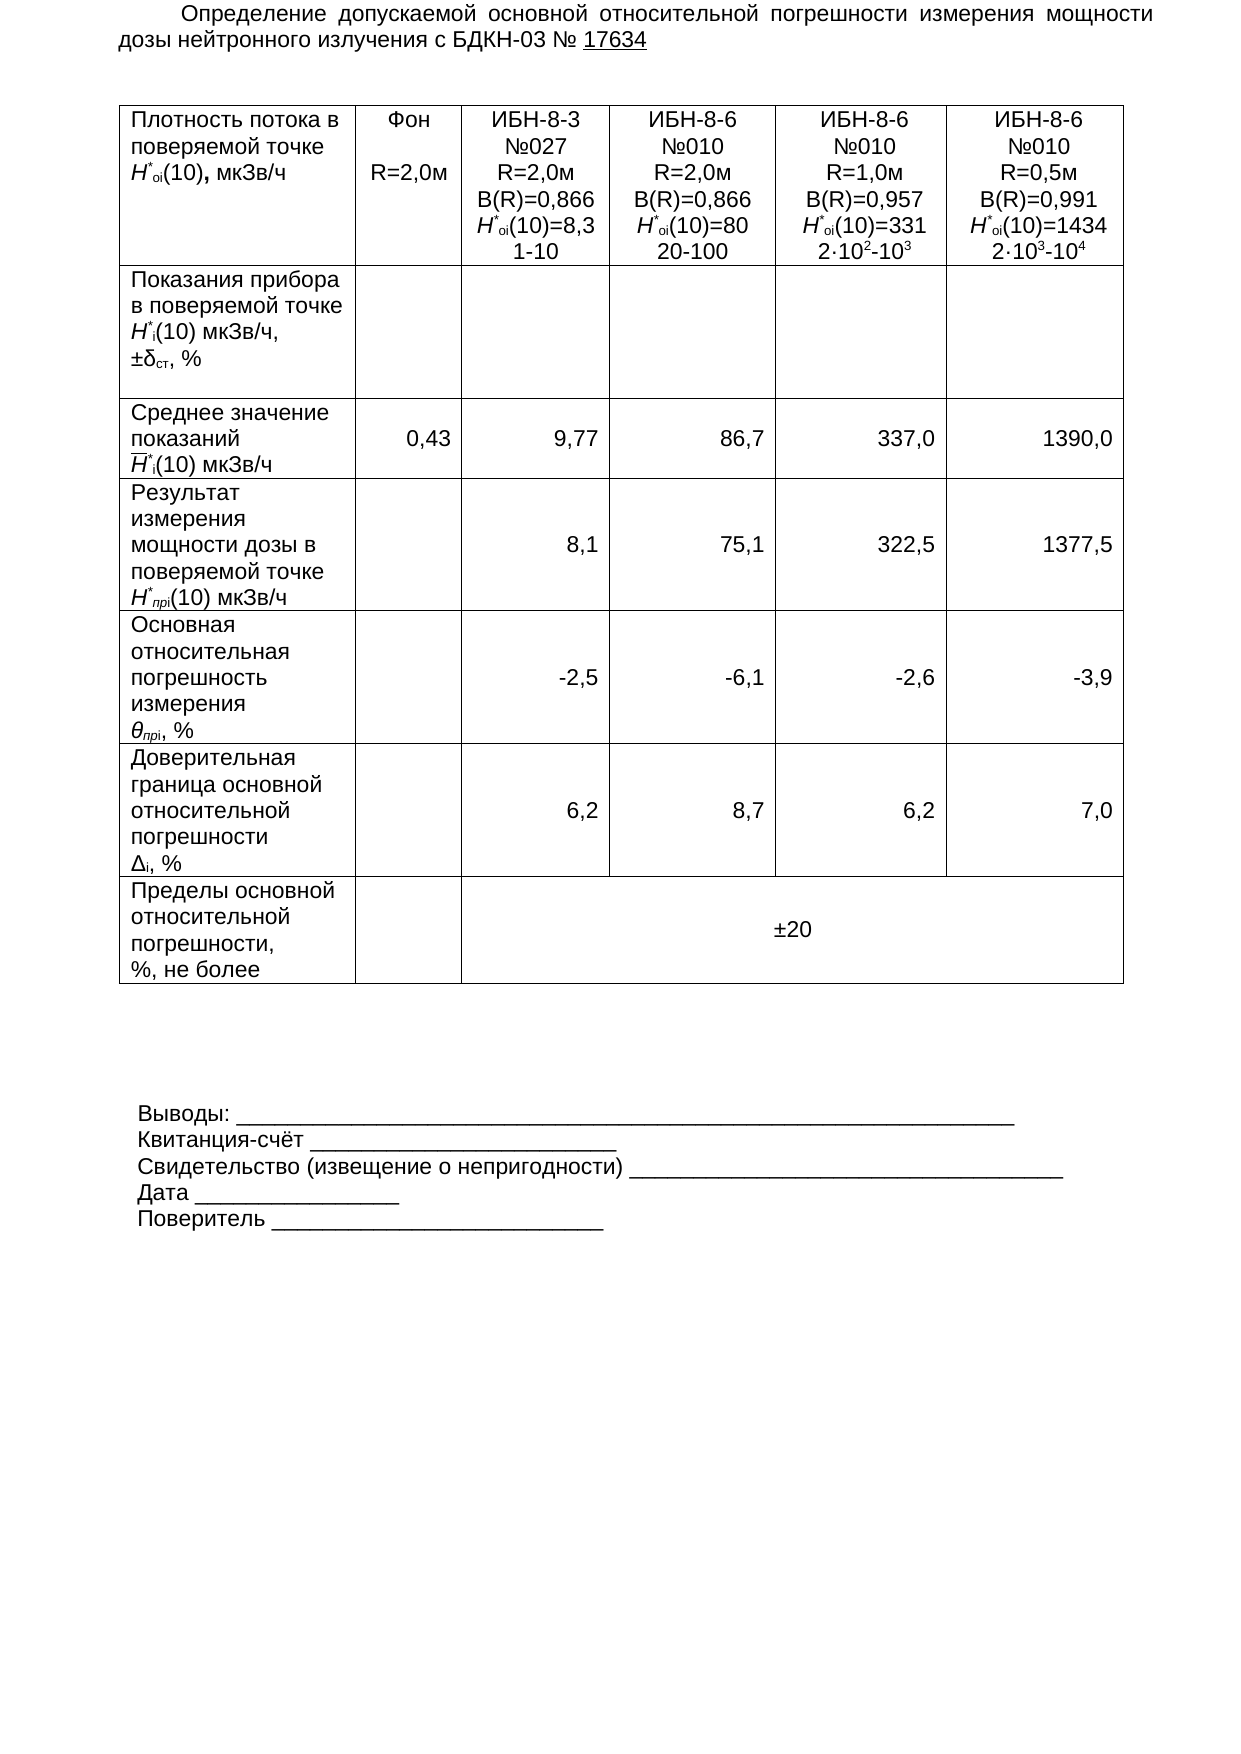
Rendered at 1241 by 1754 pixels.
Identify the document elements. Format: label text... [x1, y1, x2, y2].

table_cell 337,0 [776, 399, 946, 477]
table_cell 7,0 [947, 744, 1123, 876]
table_cell Основная относительная погрешность измерения θпрi, % [120, 611, 355, 743]
table_cell 322,5 [776, 479, 946, 610]
table_cell ±20 [462, 877, 1123, 982]
table_header ИБН-8-6 №010 R=1,0м B(R)=0,957 H*oi(10)=331 2·102-103 [776, 106, 946, 264]
table_header Фон R=2,0м [356, 106, 461, 264]
table_cell 8,1 [462, 479, 609, 610]
text Свидетельство (извещение о непригодности) __________________________________ [137, 1153, 1154, 1179]
table_cell -2,5 [462, 611, 609, 743]
table_cell 0,43 [356, 399, 461, 477]
table_cell [462, 266, 609, 397]
text Определение допускаемой основной относительной погрешности измерения мощности дозы нейтронного излучения с БДКН-03 № 17634 [118, 0, 1154, 53]
table_cell Результат измерения мощности дозы в поверяемой точке H*прi(10) мкЗв/ч [120, 479, 355, 610]
table_header ИБН-8-6 №010 R=0,5м B(R)=0,991 H*oi(10)=1434 2·103-104 [947, 106, 1123, 264]
table_cell [356, 744, 461, 876]
table_cell 9,77 [462, 399, 609, 477]
table_cell [356, 611, 461, 743]
table_header ИБН-8-3 №027 R=2,0м B(R)=0,866 H*oi(10)=8,3 1-10 [462, 106, 609, 264]
table_cell 1377,5 [947, 479, 1123, 610]
table_cell 1390,0 [947, 399, 1123, 477]
table_cell 75,1 [610, 479, 775, 610]
table_cell Показания прибора в поверяемой точке H*i(10) мкЗв/ч, ±δст, % [120, 266, 355, 397]
table_header Плотность потока в поверяемой точке H*oi(10), мкЗв/ч [120, 106, 355, 264]
table_cell 6,2 [776, 744, 946, 876]
table_cell [947, 266, 1123, 397]
table_cell [356, 877, 461, 982]
table_cell -6,1 [610, 611, 775, 743]
table_cell -3,9 [947, 611, 1123, 743]
table_cell [356, 479, 461, 610]
table_cell Среднее значение показаний H*i(10) мкЗв/ч [120, 399, 355, 477]
table_cell 6,2 [462, 744, 609, 876]
text Дата ________________ [137, 1179, 1154, 1205]
table_header ИБН-8-6 №010 R=2,0м B(R)=0,866 H*oi(10)=80 20-100 [610, 106, 775, 264]
text Выводы: _____________________________________________________________ [118, 1100, 1154, 1126]
table_cell [356, 266, 461, 397]
table_cell 86,7 [610, 399, 775, 477]
table_cell -2,6 [776, 611, 946, 743]
table_cell Пределы основной относительной погрешности, %, не более [120, 877, 355, 982]
table_cell Доверительная граница основной относительной погрешности Δi, % [120, 744, 355, 876]
text Поверитель __________________________ [137, 1205, 1154, 1232]
table_cell [776, 266, 946, 397]
table_cell 8,7 [610, 744, 775, 876]
text Квитанция-счёт ________________________ [137, 1126, 1154, 1153]
table_cell [610, 266, 775, 397]
